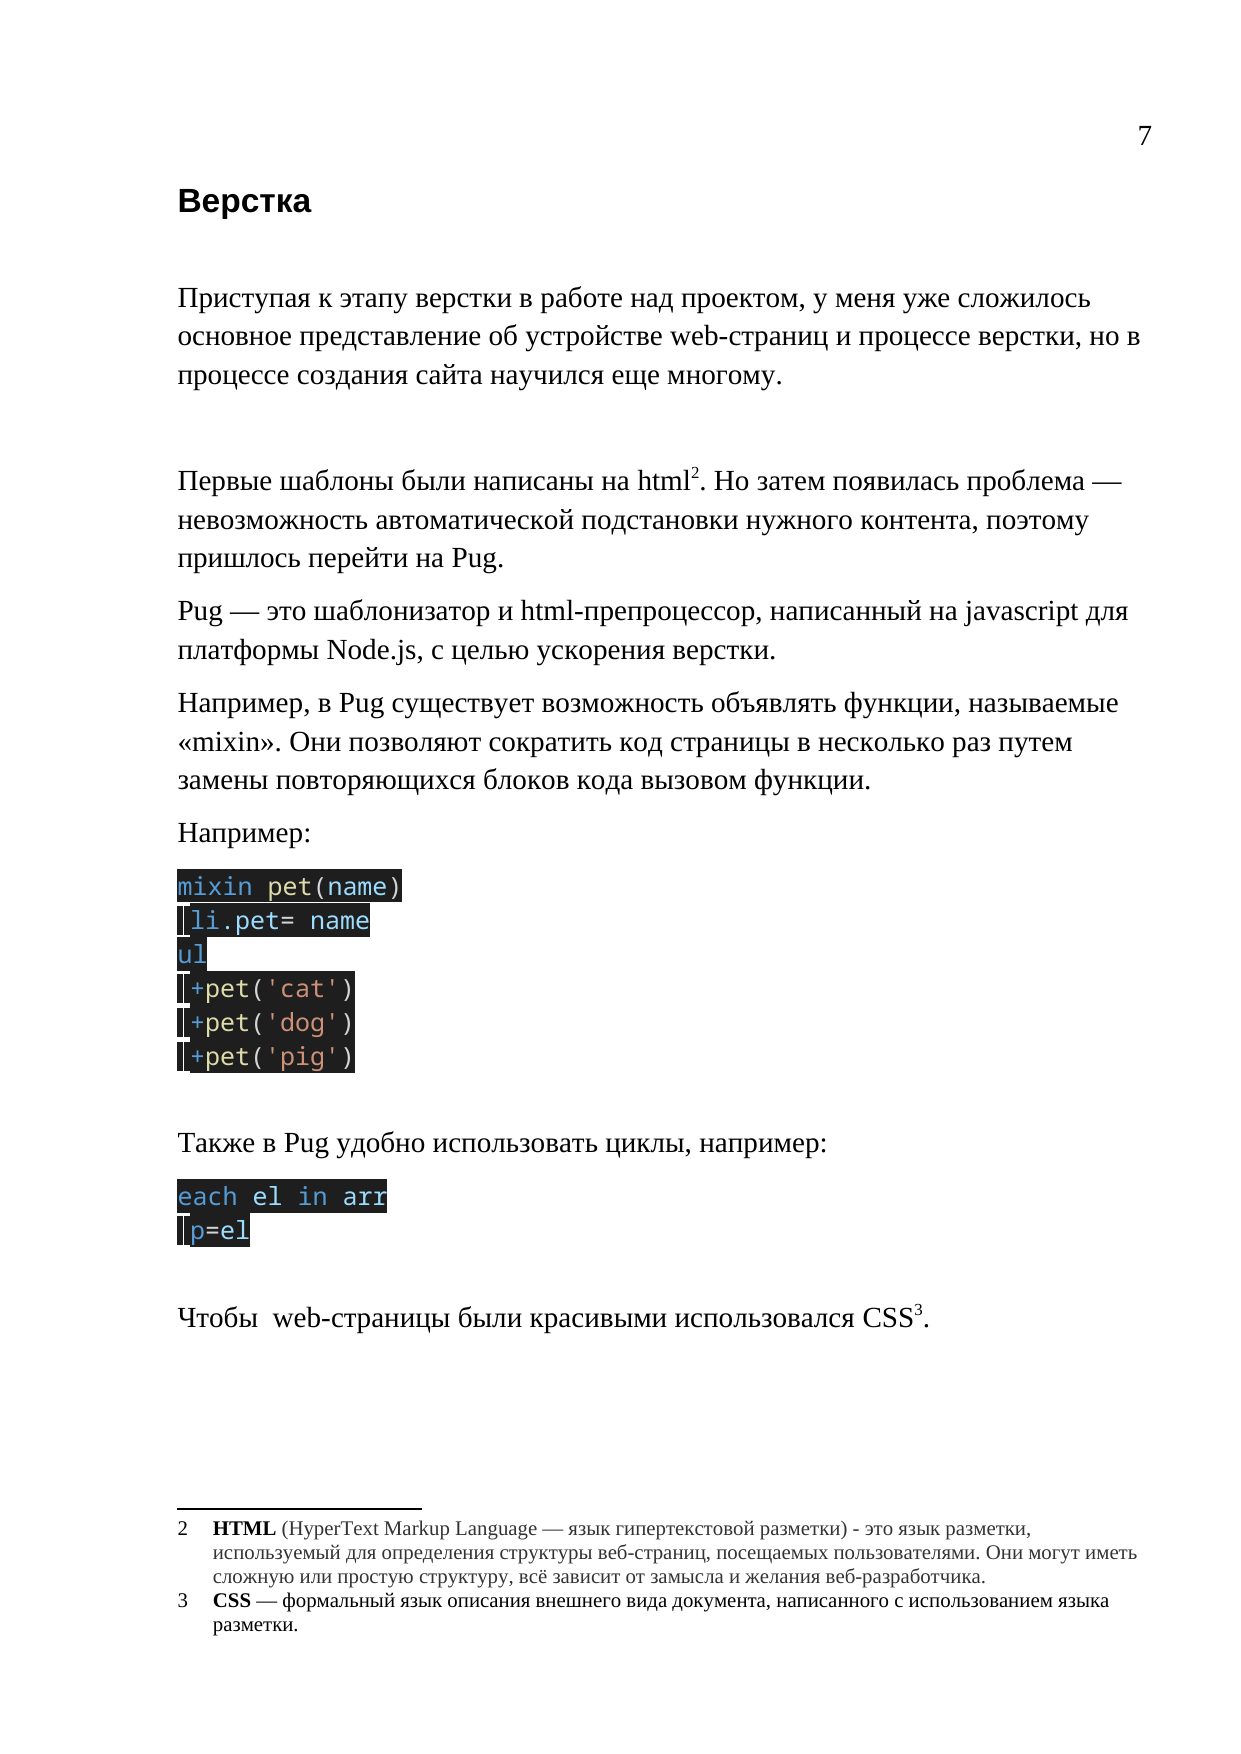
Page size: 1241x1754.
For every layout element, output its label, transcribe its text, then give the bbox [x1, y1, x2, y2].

text mixin pet(name) [177, 868, 1152, 902]
text Приступая к этапу верстки в работе над проектом, у меня уже сложилось основное представление об устройстве web-страниц и процессе верстки, но в процессе создания сайта научился еще многому. [177, 280, 1152, 391]
text each el in arr [177, 1178, 1152, 1213]
text Например, в Pug существует возможность объявлять функции, называемые «mixin». Они позволяют сократить код страницы в несколько раз путем замены повторяющихся блоков кода вызовом функции. [177, 685, 1152, 796]
text +pet('dog') [177, 1005, 1152, 1039]
text CSS — формальный язык описания внешнего вида документа, написанного с использованием языка разметки. [177, 1588, 1152, 1636]
text +pet('pig') [177, 1039, 1152, 1073]
text Например: [177, 815, 1152, 849]
text HTML (HyperText Markup Language — язык гипертекстовой разметки) - это язык разметки, используемый для определения структуры веб-страниц, посещаемых пользователями. Они могут иметь сложную или простую структуру, всё зависит от замысла и желания веб-разработчика. [177, 1516, 1152, 1588]
text Первые шаблоны были написаны на html. Но затем появилась проблема — невозможность автоматической подстановки нужного контента, поэтому пришлось перейти на Pug. [177, 463, 1152, 574]
subtitle Верстка [177, 181, 1152, 220]
text ul [177, 937, 1152, 971]
text li.pet= name [177, 902, 1152, 937]
text p=el [177, 1213, 1152, 1247]
text Также в Pug удобно использовать циклы, например: [177, 1125, 1152, 1159]
text Чтобы web-страницы были красивыми использовался CSS. [177, 1300, 1152, 1333]
text Pug — это шаблонизатор и html-препроцессор, написанный на javascript для платформы Node.js, с целью ускорения верстки. [177, 593, 1152, 666]
text +pet('cat') [177, 971, 1152, 1005]
